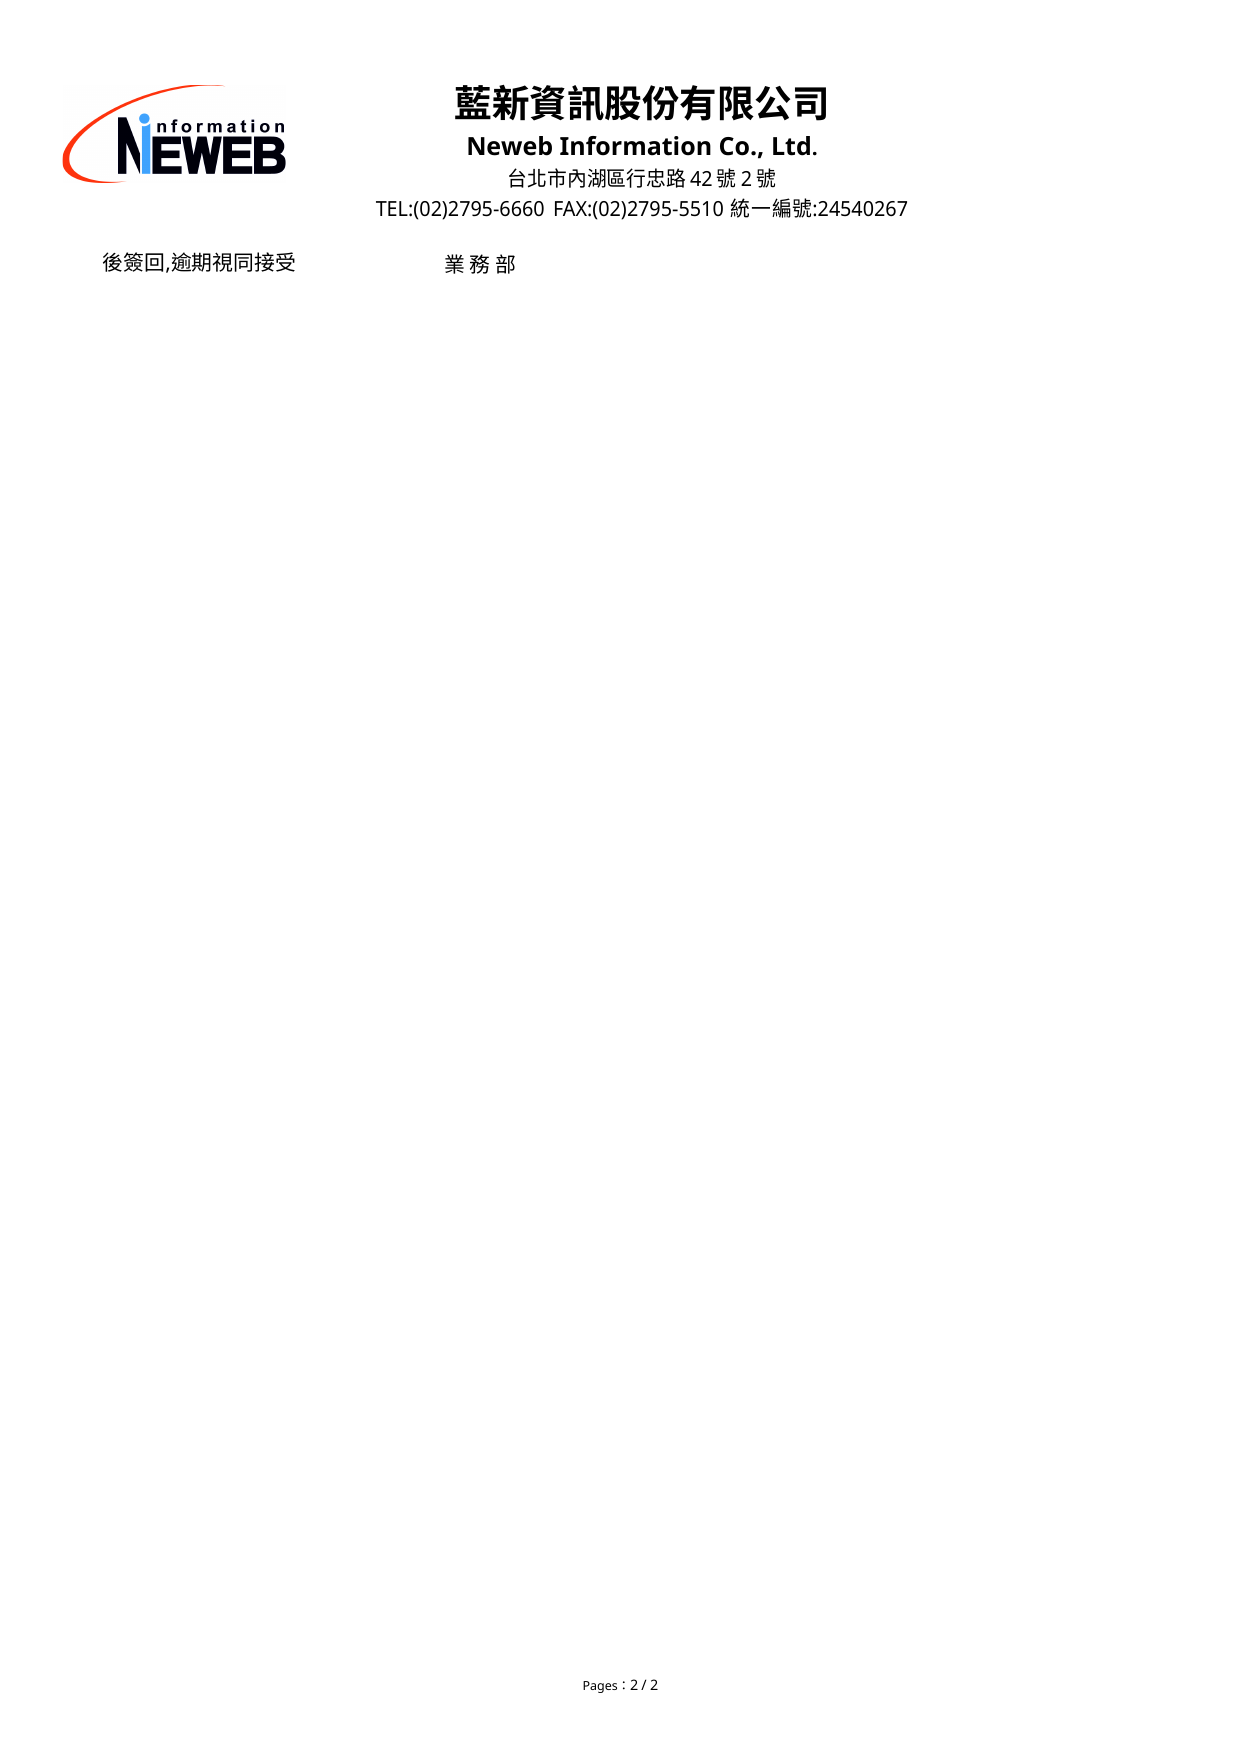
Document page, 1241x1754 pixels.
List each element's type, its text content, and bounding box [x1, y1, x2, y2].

picture [62, 85, 286, 183]
table_cell 後簽回,逾期視同接受 [59, 247, 339, 281]
table_cell 業 務 部 [340, 247, 620, 281]
table_cell [901, 247, 1181, 281]
table_cell [620, 247, 901, 281]
